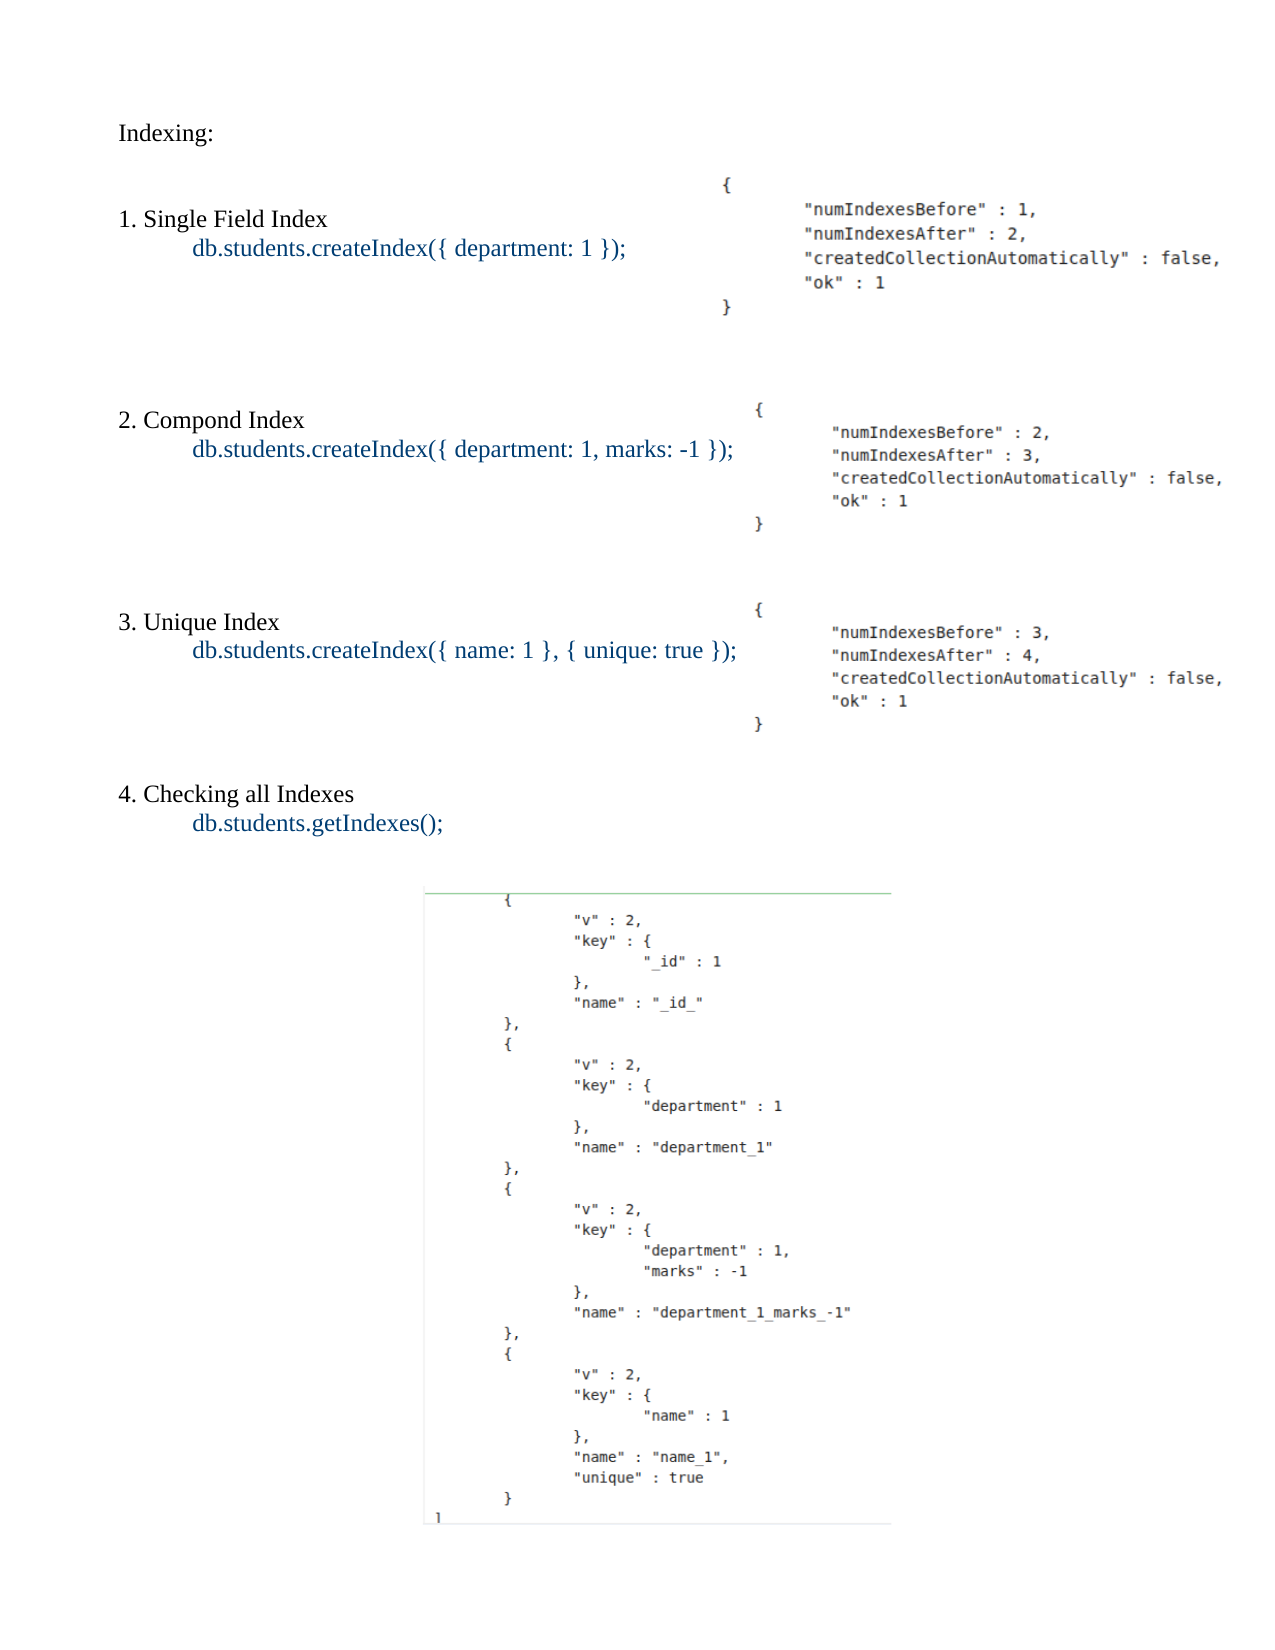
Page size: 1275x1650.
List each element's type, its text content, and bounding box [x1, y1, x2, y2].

text 3. Unique Index [118, 607, 751, 636]
picture [751, 597, 1227, 741]
text db.students.getIndexes(); [118, 808, 1157, 837]
picture [422, 886, 892, 1525]
text db.students.createIndex({ department: 1 }); [118, 233, 715, 262]
text db.students.createIndex({ name: 1 }, { unique: true }); [118, 636, 751, 664]
text 1. Single Field Index [118, 204, 715, 233]
picture [715, 170, 1225, 324]
picture [748, 397, 1227, 535]
text 2. Compond Index [118, 406, 748, 434]
text Indexing: [118, 118, 1157, 147]
text 4. Checking all Indexes [118, 779, 1157, 808]
text db.students.createIndex({ department: 1, marks: -1 }); [118, 434, 748, 463]
